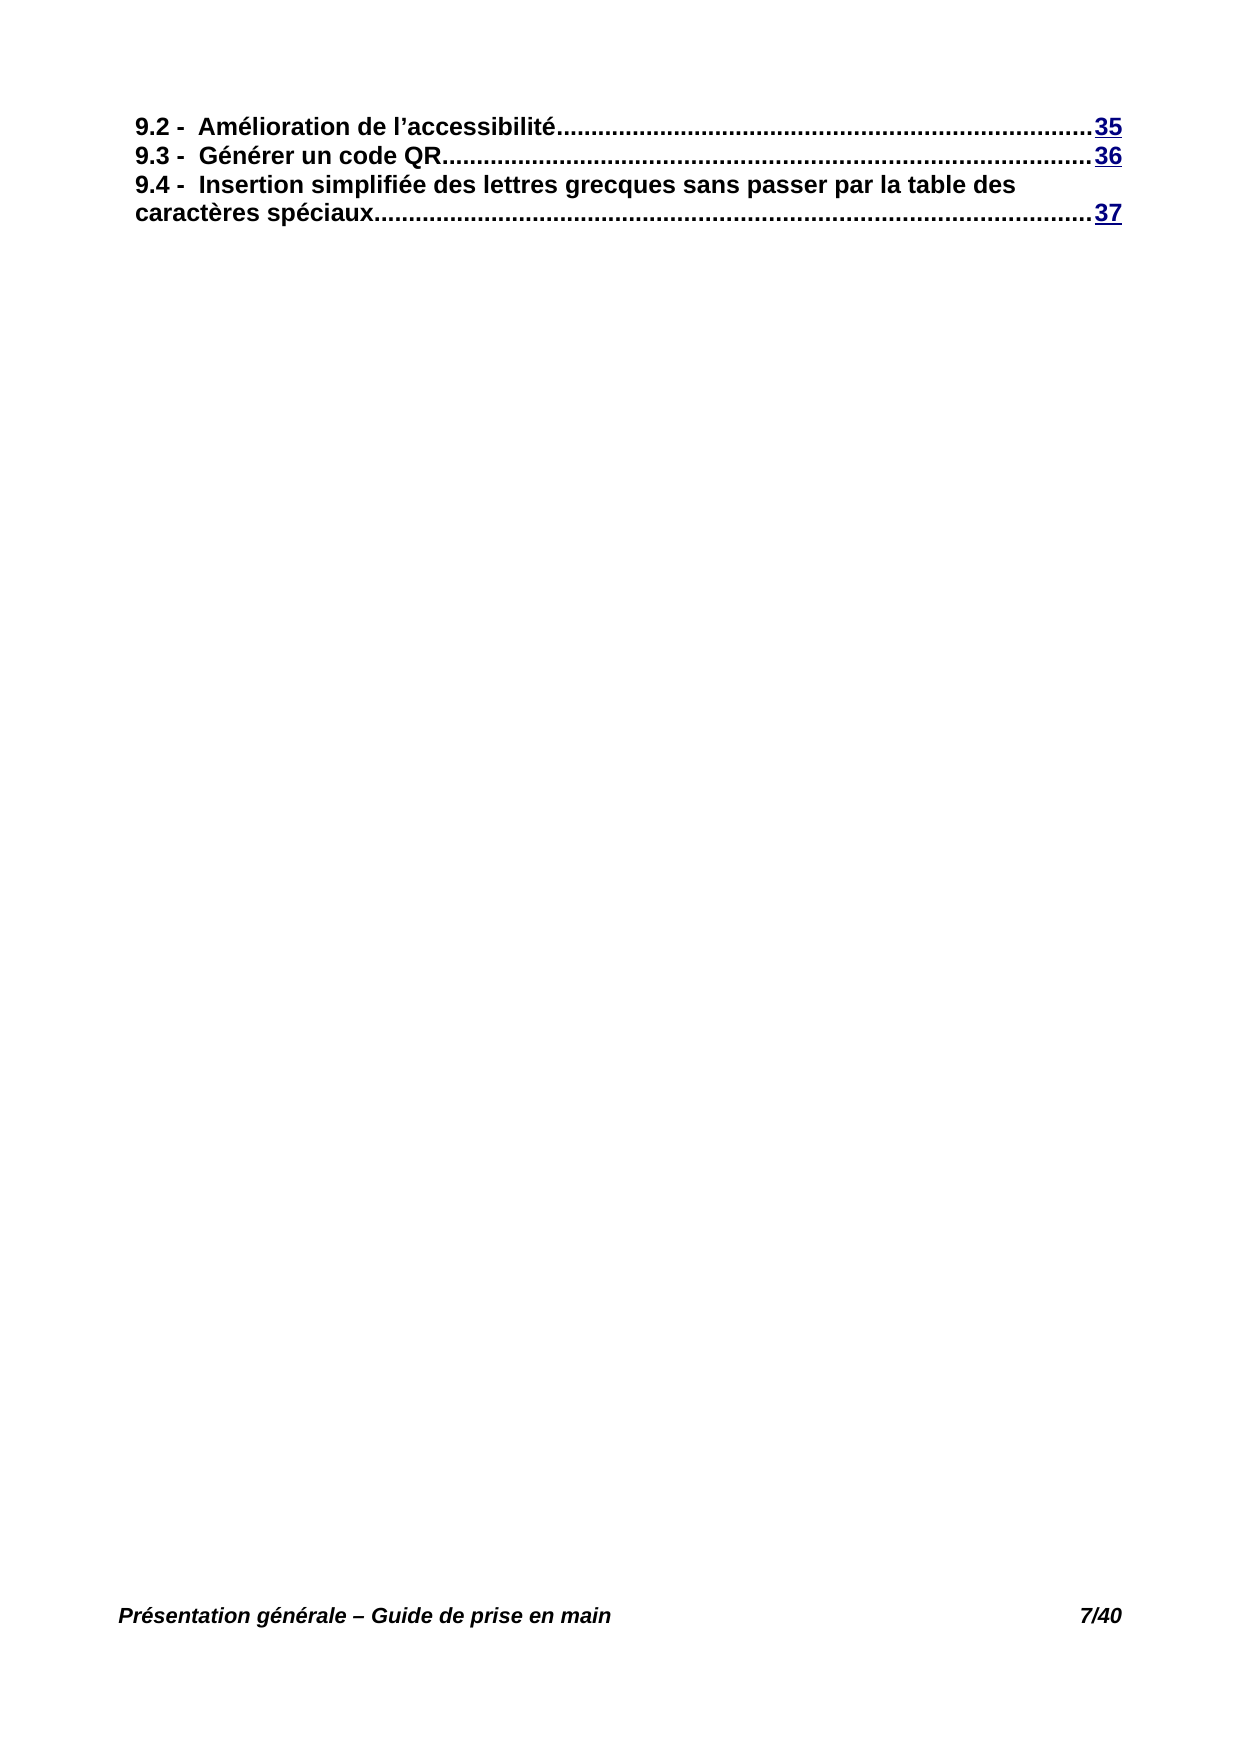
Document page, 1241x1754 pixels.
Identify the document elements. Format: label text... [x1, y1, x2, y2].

text 9.4 - Insertion simplifiée des lettres grecques sans passer par la table des caractères spéciaux 37 [135, 170, 1122, 227]
text 9.2 - Amélioration de l’accessibilité 35 [135, 112, 1122, 141]
text 9.3 - Générer un code QR 36 [135, 141, 1122, 170]
